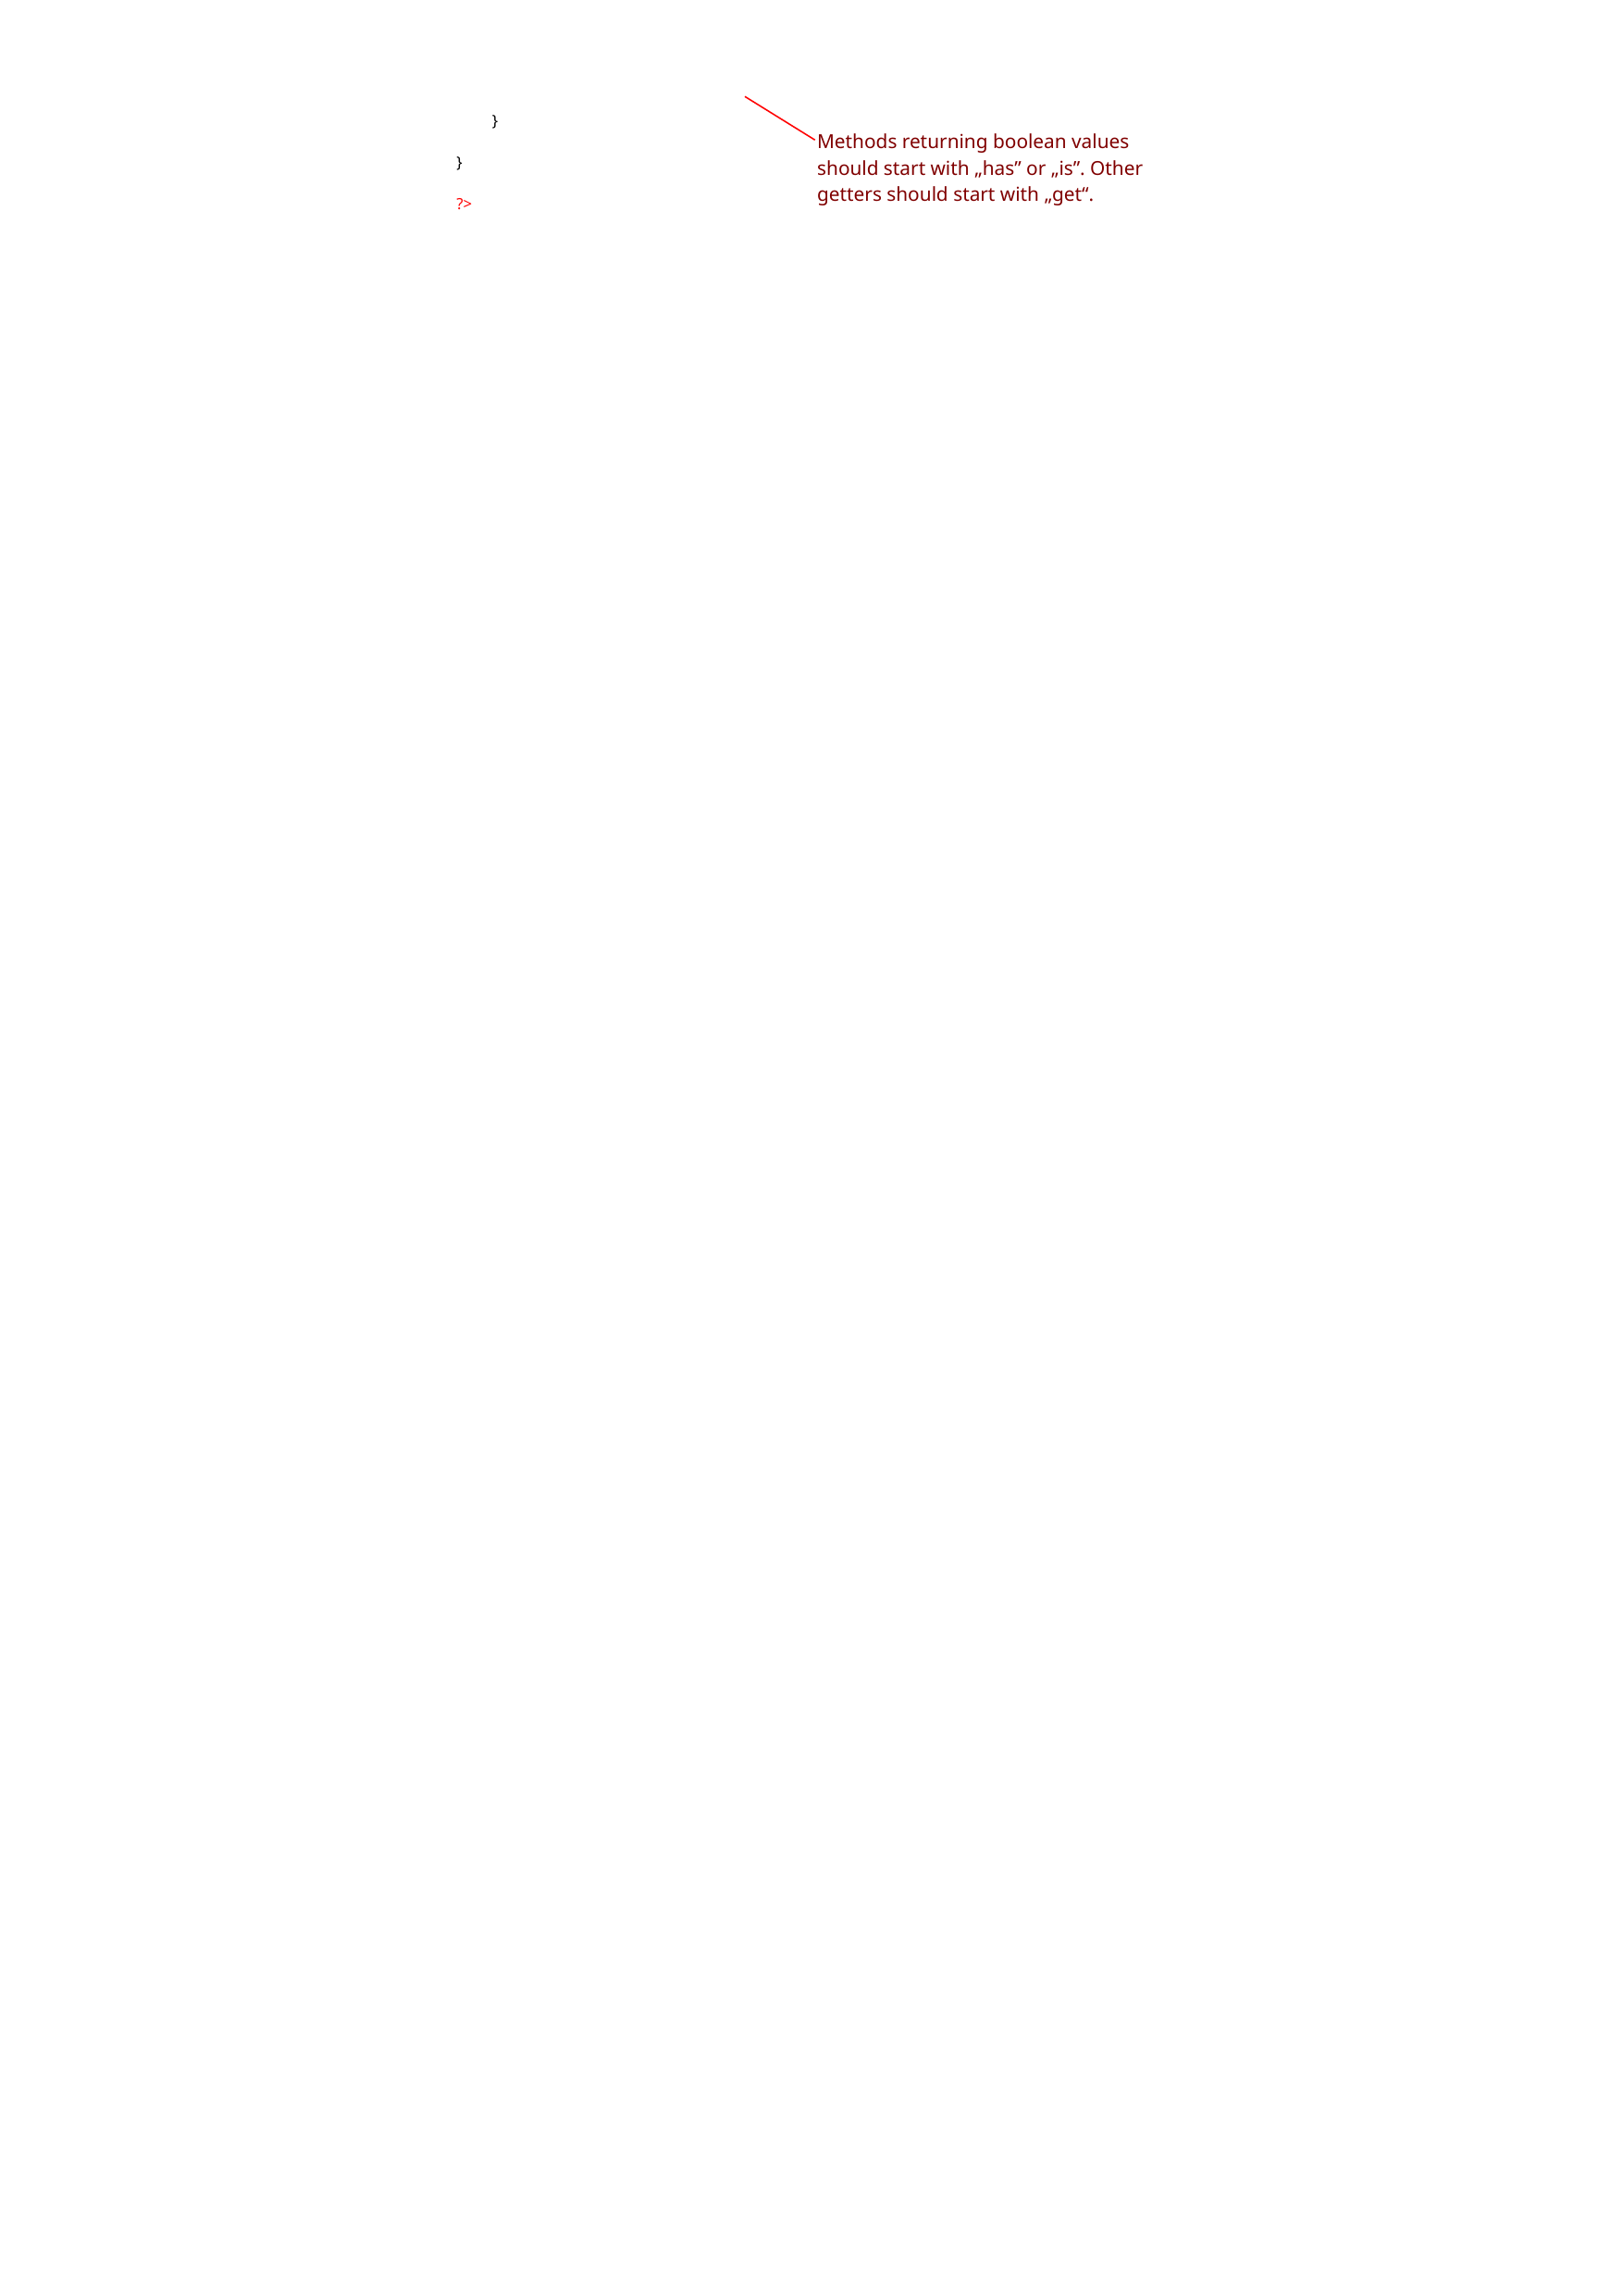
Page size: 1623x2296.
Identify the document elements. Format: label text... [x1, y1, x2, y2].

text } [456, 109, 797, 130]
text [769, 109, 1514, 130]
text ?> [456, 193, 1514, 215]
text } [456, 151, 1514, 172]
